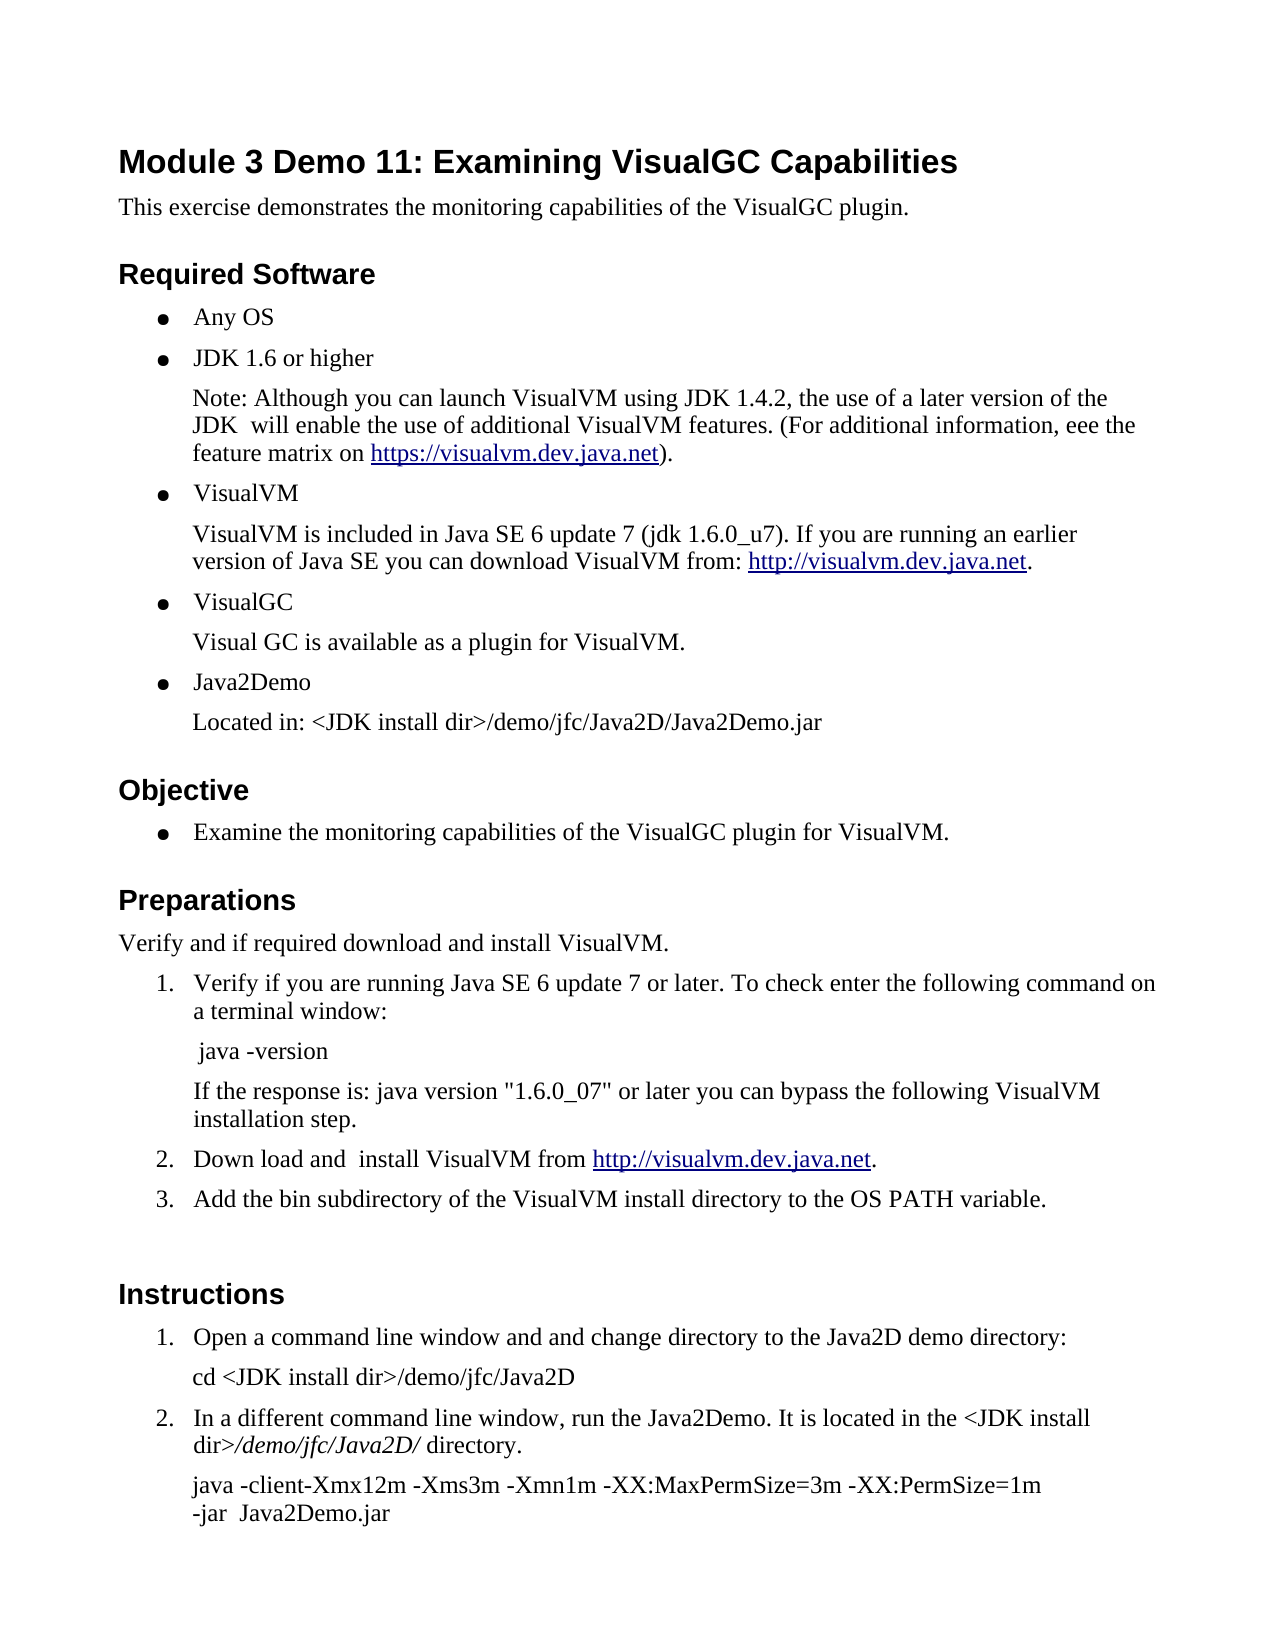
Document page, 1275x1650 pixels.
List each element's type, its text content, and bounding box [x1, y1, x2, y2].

text java -client-Xmx12m -Xms3m -Xmn1m -XX:MaxPermSize=3m -XX:PermSize=1m -jar Java2Demo.jar [192, 1472, 1157, 1527]
list Down load and install VisualVM from http://visualvm.dev.java.net. [156, 1145, 1157, 1173]
text Visual GC is available as a plugin for VisualVM. [192, 628, 1157, 656]
text Located in: <JDK install dir>/demo/jfc/Java2D/Java2Demo.jar [192, 708, 1157, 736]
list Open a command line window and and change directory to the Java2D demo directory: [156, 1323, 1157, 1351]
list Any OS [156, 303, 1157, 331]
list VisualGC [156, 588, 1157, 615]
list If the response is: java version "1.6.0_07" or later you can bypass the following VisualVM installation step. [156, 1077, 1157, 1133]
subtitle Preparations [118, 884, 1157, 916]
subtitle Module 3 Demo 11: Examining VisualGC Capabilities [118, 143, 1157, 181]
text java -version [192, 1037, 1157, 1065]
text VisualVM is included in Java SE 6 update 7 (jdk 1.6.0_u7). If you are running an earlier version of Java SE you can download VisualVM from: http://visualvm.dev.java.net. [192, 520, 1157, 575]
list JDK 1.6 or higher [156, 344, 1157, 371]
list VisualVM [156, 479, 1157, 507]
text Verify and if required download and install VisualVM. [118, 929, 1157, 957]
subtitle Instructions [118, 1278, 1157, 1311]
list In a different command line window, run the Java2Demo. It is located in the <JDK install dir>/demo/jfc/Java2D/ directory. [156, 1404, 1157, 1459]
subtitle Required Software [118, 258, 1157, 291]
list Add the bin subdirectory of the VisualVM install directory to the OS PATH variable. [156, 1185, 1157, 1213]
text This exercise demonstrates the monitoring capabilities of the VisualGC plugin. [118, 193, 1157, 221]
list Verify if you are running Java SE 6 update 7 or later. To check enter the following command on a terminal window: [156, 969, 1157, 1024]
text Note: Although you can launch VisualVM using JDK 1.4.2, the use of a later version of the JDK will enable the use of additional VisualVM features. (For additional information, eee the feature matrix on https://visualvm.dev.java.net). [192, 384, 1157, 467]
text cd <JDK install dir>/demo/jfc/Java2D [192, 1363, 1157, 1391]
subtitle Objective [118, 773, 1157, 806]
list Examine the monitoring capabilities of the VisualGC plugin for VisualVM. [156, 818, 1157, 846]
list Java2Demo [156, 668, 1157, 696]
